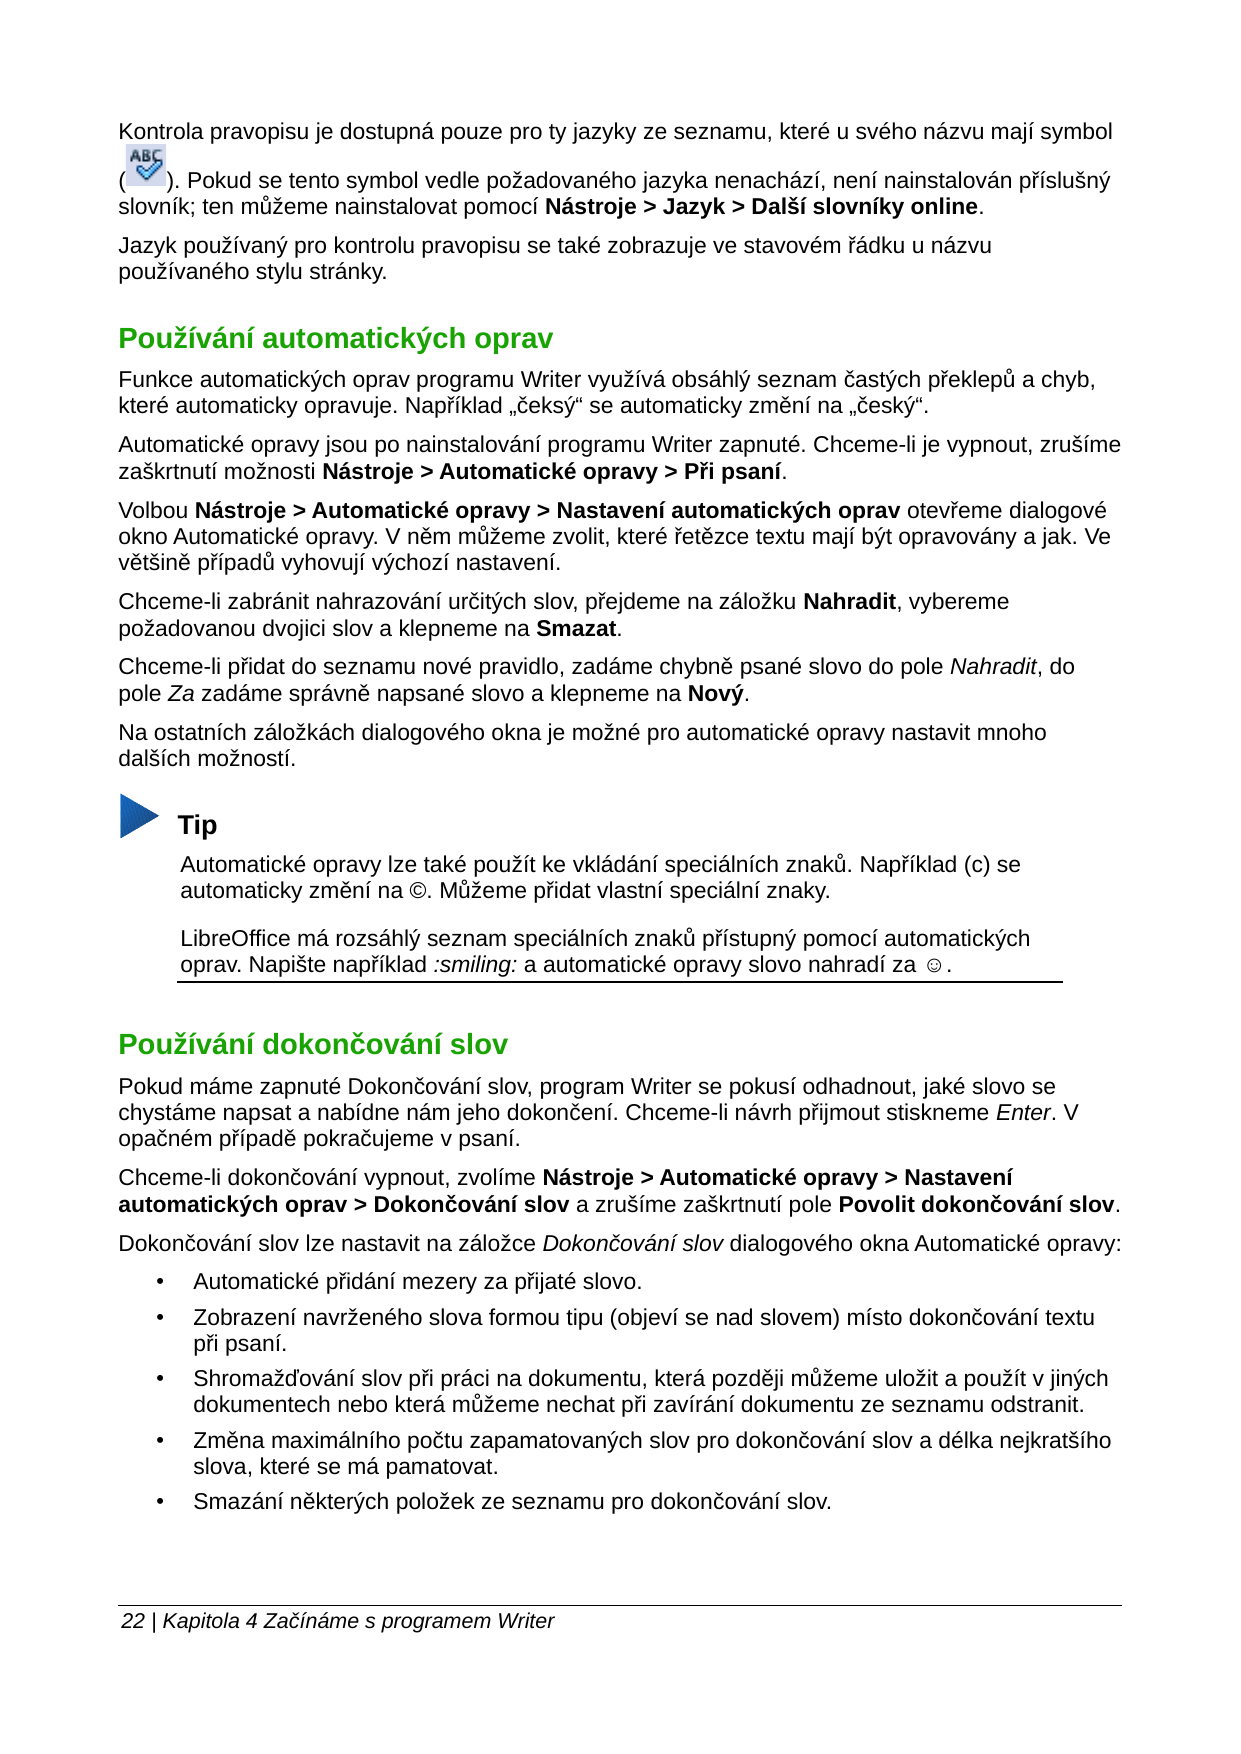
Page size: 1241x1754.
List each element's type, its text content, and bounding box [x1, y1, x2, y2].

subtitle Používání dokončování slov [118, 1027, 1122, 1061]
text LibreOffice má rozsáhlý seznam speciálních znaků přístupný pomocí automatických oprav. Napište například :smiling: a automatické opravy slovo nahradí za ☺. [177, 922, 1063, 981]
text Jazyk používaný pro kontrolu pravopisu se také zobrazuje ve stavovém řádku u názvu používaného stylu stránky. [118, 232, 1122, 285]
subtitle Používání automatických oprav [118, 321, 1122, 354]
text Automatické opravy jsou po nainstalování programu Writer zapnuté. Chceme-li je vypnout, zrušíme zaškrtnutí možnosti Nástroje > Automatické opravy > Při psaní. [118, 431, 1122, 484]
list Zobrazení navrženého slova formou tipu (objeví se nad slovem) místo dokončování textu při psaní. [156, 1303, 1122, 1356]
list Automatické přidání mezery za přijaté slovo. [156, 1268, 1122, 1295]
text Dokončování slov lze nastavit na záložce Dokončování slov dialogového okna Automatické opravy: [118, 1229, 1122, 1256]
text Na ostatních záložkách dialogového okna je možné pro automatické opravy nastavit mnoho dalších možností. [118, 718, 1122, 771]
text Chceme-li dokončování vypnout, zvolíme Nástroje > Automatické opravy > Nastavení automatických oprav > Dokončování slov a zrušíme zaškrtnutí pole Povolit dokončování slov. [118, 1164, 1122, 1217]
text Funkce automatických oprav programu Writer využívá obsáhlý seznam častých překlepů a chyb, které automaticky opravuje. Například „čeksý“ se automaticky změní na „český“. [118, 366, 1122, 419]
list Změna maximálního počtu zapamatovaných slov pro dokončování slov a délka nejkratšího slova, které se má pamatovat. [156, 1427, 1122, 1479]
list Shromažďování slov při práci na dokumentu, která později můžeme uložit a použít v jiných dokumentech nebo která můžeme nechat při zavírání dokumentu ze seznamu odstranit. [156, 1365, 1122, 1418]
list Smazání některých položek ze seznamu pro dokončování slov. [156, 1488, 1122, 1514]
text Pokud máme zapnuté Dokončování slov, program Writer se pokusí odhadnout, jaké slovo se chystáme napsat a nabídne nám jeho dokončení. Chceme-li návrh přijmout stiskneme Enter. V opačném případě pokračujeme v psaní. [118, 1073, 1122, 1152]
subtitle Tip [118, 791, 1122, 841]
text Kontrola pravopisu je dostupná pouze pro ty jazyky ze seznamu, které u svého názvu mají symbol (). Pokud se tento symbol vedle požadovaného jazyka nenachází, není nainstalován příslušný slovník; ten můžeme nainstalovat pomocí Nástroje > Jazyk > Další slovníky online. [118, 118, 1122, 219]
text Automatické opravy lze také použít ke vkládání speciálních znaků. Například (c) se automaticky změní na ©. Můžeme přidat vlastní speciální znaky. [177, 848, 1063, 904]
text Volbou Nástroje > Automatické opravy > Nastavení automatických oprav otevřeme dialogové okno Automatické opravy. V něm můžeme zvolit, které řetězce textu mají být opravovány a jak. Ve většině případů vyhovují výchozí nastavení. [118, 497, 1122, 576]
text Chceme-li přidat do seznamu nové pravidlo, zadáme chybně psané slovo do pole Nahradit, do pole Za zadáme správně napsané slovo a klepneme na Nový. [118, 653, 1122, 706]
picture [125, 144, 167, 186]
text Chceme-li zabránit nahrazování určitých slov, přejdeme na záložku Nahradit, vybereme požadovanou dvojici slov a klepneme na Smazat. [118, 588, 1122, 641]
